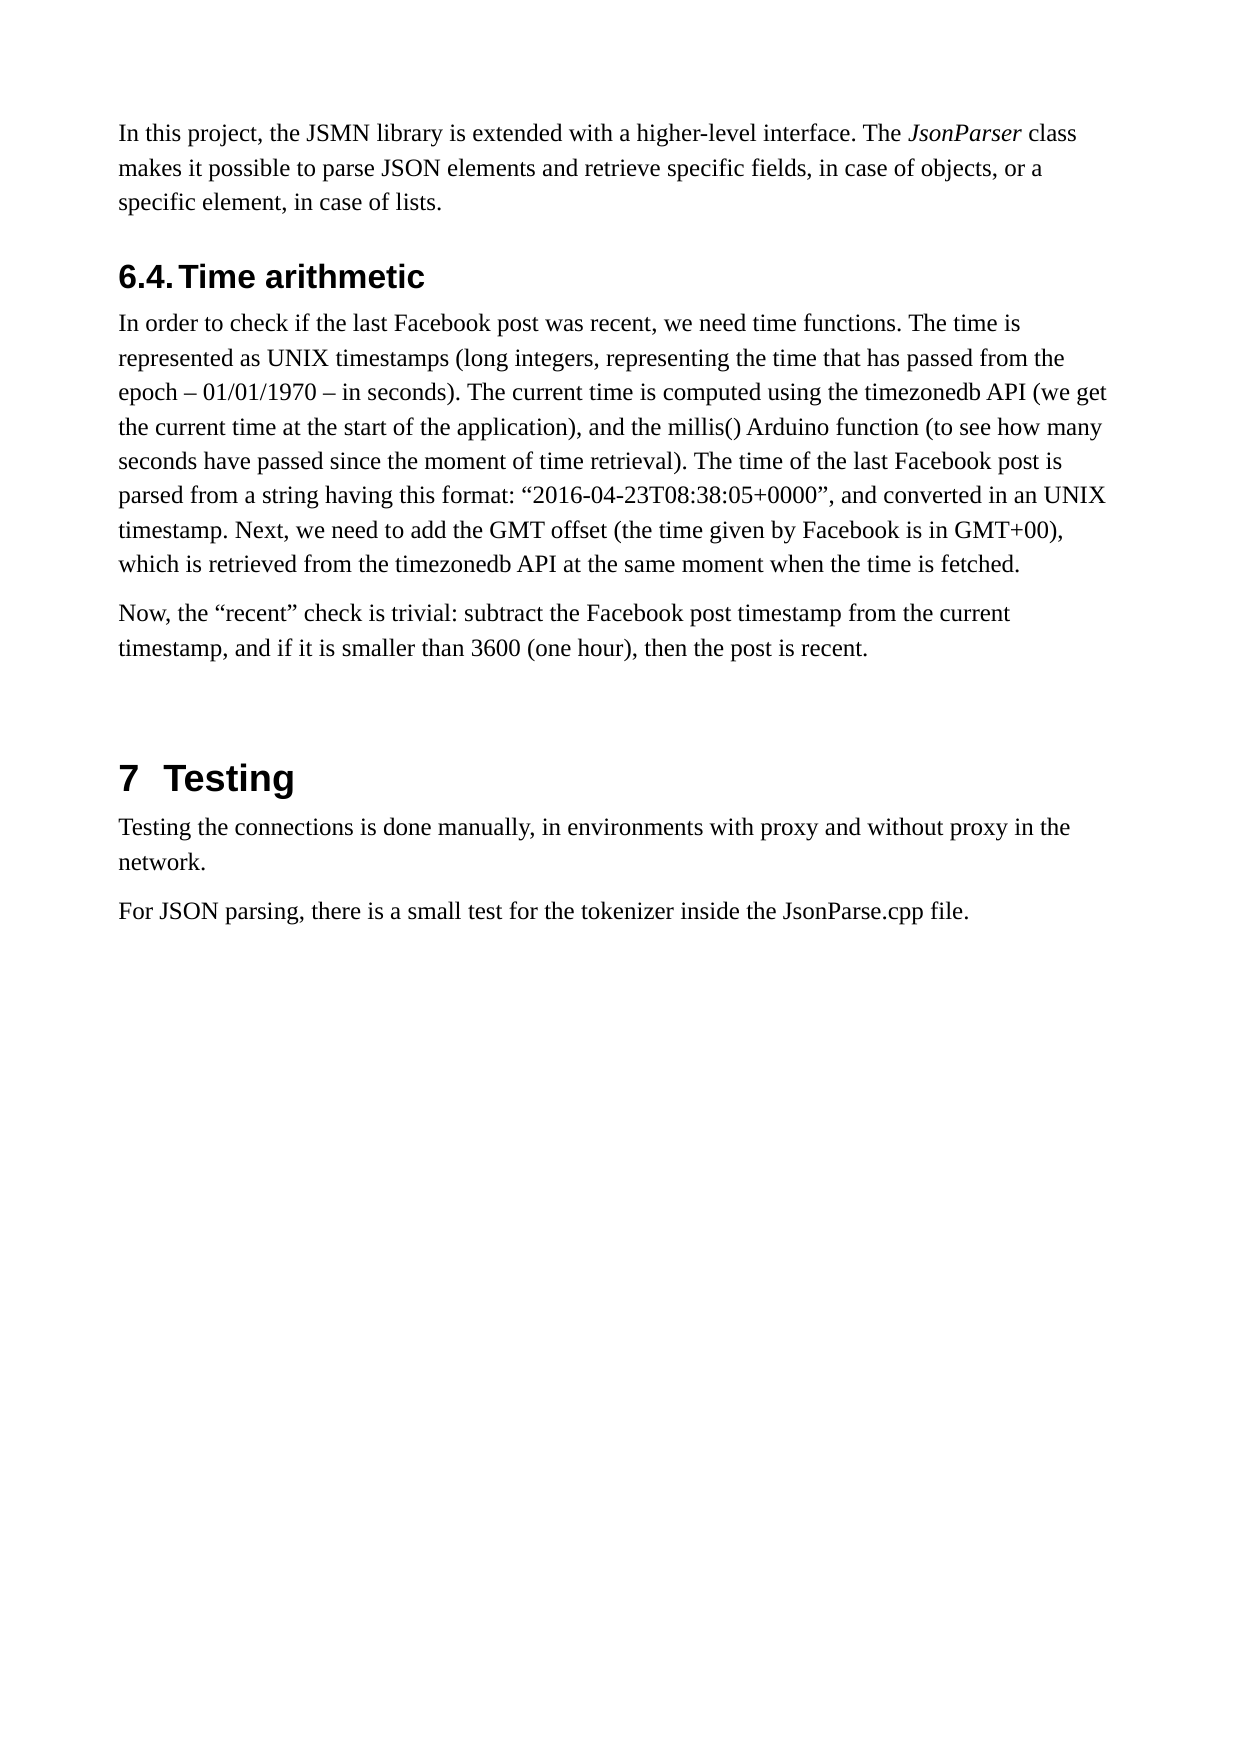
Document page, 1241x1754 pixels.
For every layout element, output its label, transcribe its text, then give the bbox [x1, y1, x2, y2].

text For JSON parsing, there is a small test for the tokenizer inside the JsonParse.cpp file. [118, 896, 1122, 924]
subtitle Testing [118, 756, 1122, 800]
text Now, the “recent” check is trivial: subtract the Facebook post timestamp from the current timestamp, and if it is smaller than 3600 (one hour), then the post is recent. [118, 598, 1122, 662]
text In order to check if the last Facebook post was recent, we need time functions. The time is represented as UNIX timestamps (long integers, representing the time that has passed from the epoch – 01/01/1970 – in seconds). The current time is computed using the timezonedb API (we get the current time at the start of the application), and the millis() Arduino function (to see how many seconds have passed since the moment of time retrieval). The time of the last Facebook post is parsed from a string having this format: “2016-04-23T08:38:05+0000”, and converted in an UNIX timestamp. Next, we need to add the GMT offset (the time given by Facebook is in GMT+00), which is retrieved from the timezonedb API at the same moment when the time is fetched. [118, 308, 1122, 578]
subtitle Time arithmetic [118, 257, 1122, 296]
text In this project, the JSMN library is extended with a higher-level interface. The JsonParser class makes it possible to parse JSON elements and retrieve specific fields, in case of objects, or a specific element, in case of lists. [118, 118, 1122, 216]
text Testing the connections is done manually, in environments with proxy and without proxy in the network. [118, 812, 1122, 876]
